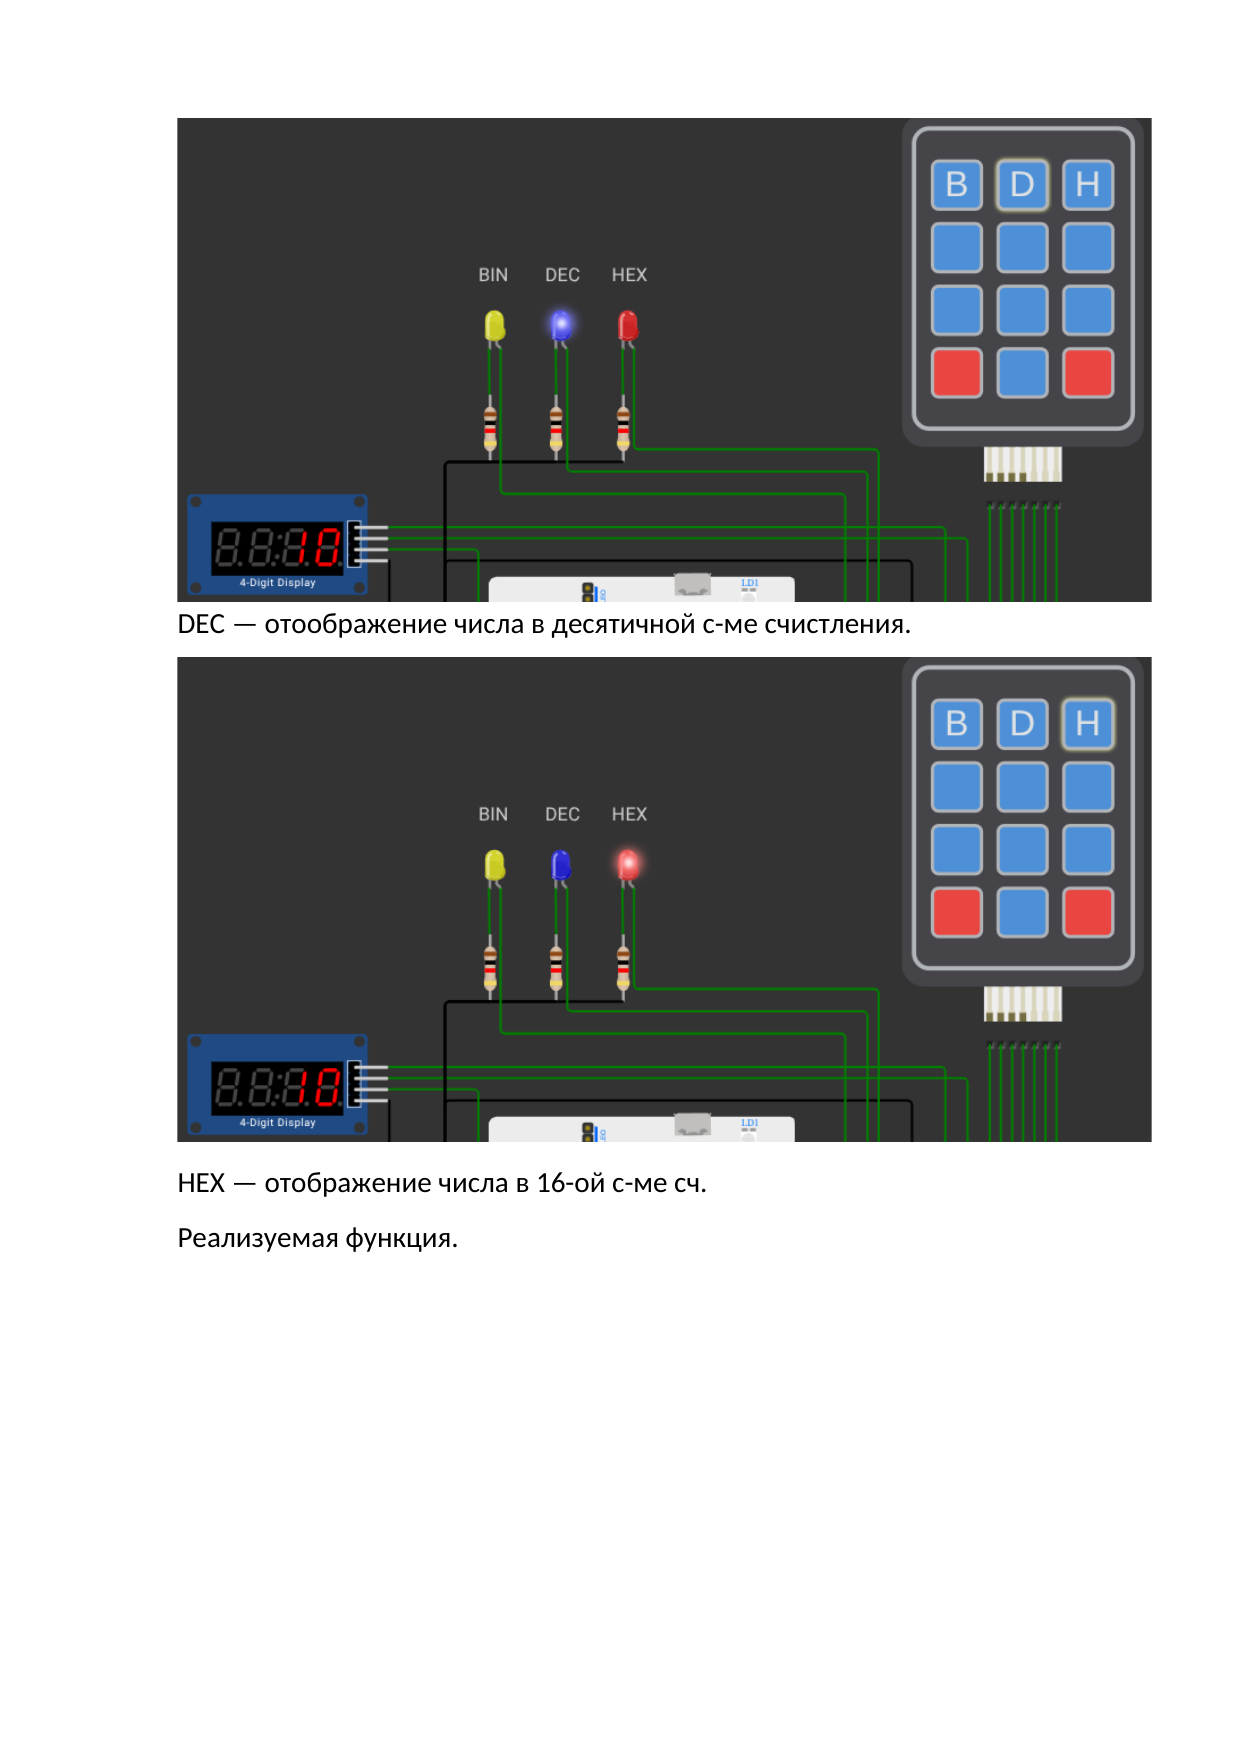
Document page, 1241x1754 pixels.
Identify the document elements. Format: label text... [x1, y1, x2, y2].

picture [177, 118, 1152, 602]
text HEX — отображение числа в 16-ой с-ме сч. [177, 1142, 1152, 1199]
picture [177, 657, 1152, 1142]
text DEC — отоображение числа в десятичной с-ме счистления. [177, 602, 1152, 640]
text Реализуемая функция. [177, 1219, 1152, 1255]
